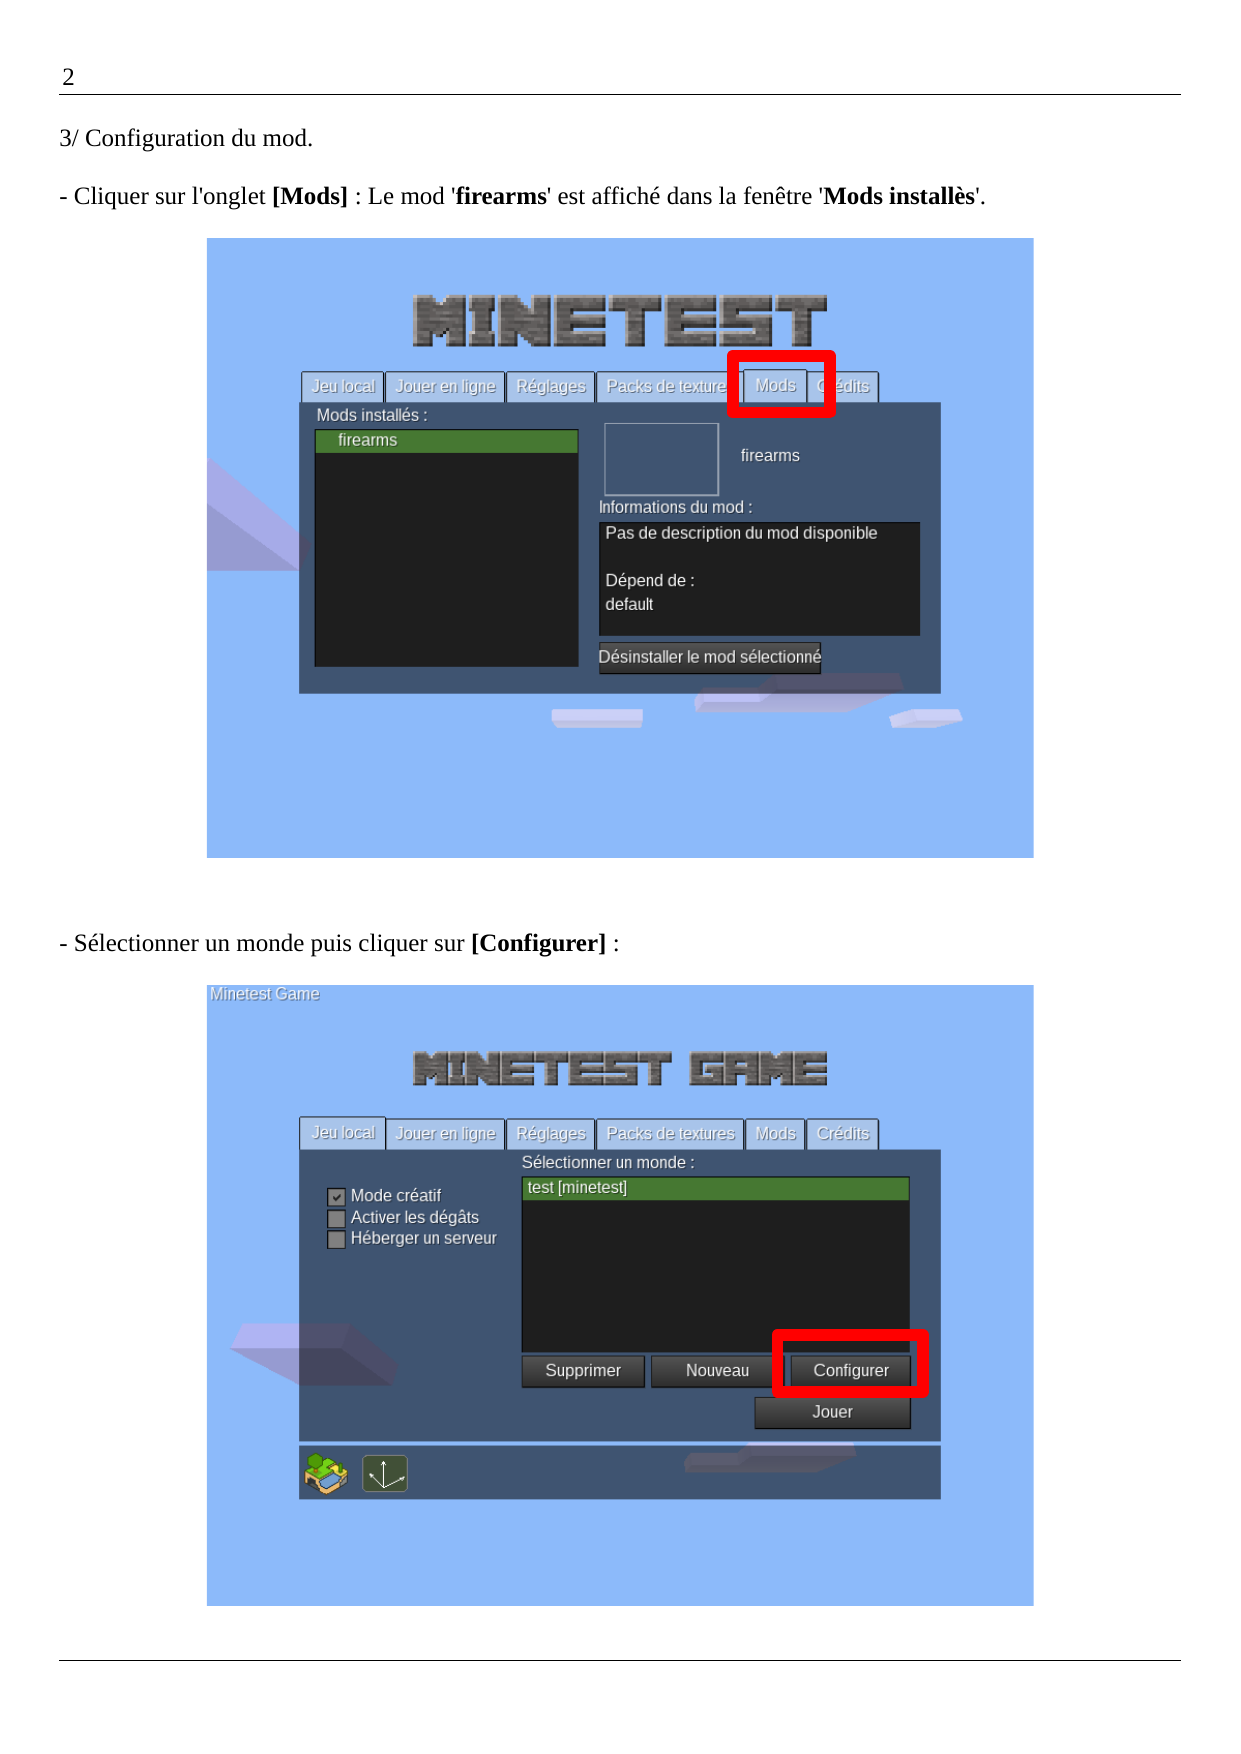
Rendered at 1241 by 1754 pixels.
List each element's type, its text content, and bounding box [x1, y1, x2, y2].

picture [206, 238, 1034, 858]
text 3/ Configuration du mod. [59, 123, 1181, 152]
text - Cliquer sur l'onglet [Mods] : Le mod 'firearms' est affiché dans la fenêtre 'Mods installès'. [59, 181, 1181, 209]
text - Sélectionner un monde puis cliquer sur [Configurer] : [59, 899, 1181, 957]
picture [206, 985, 1034, 1606]
